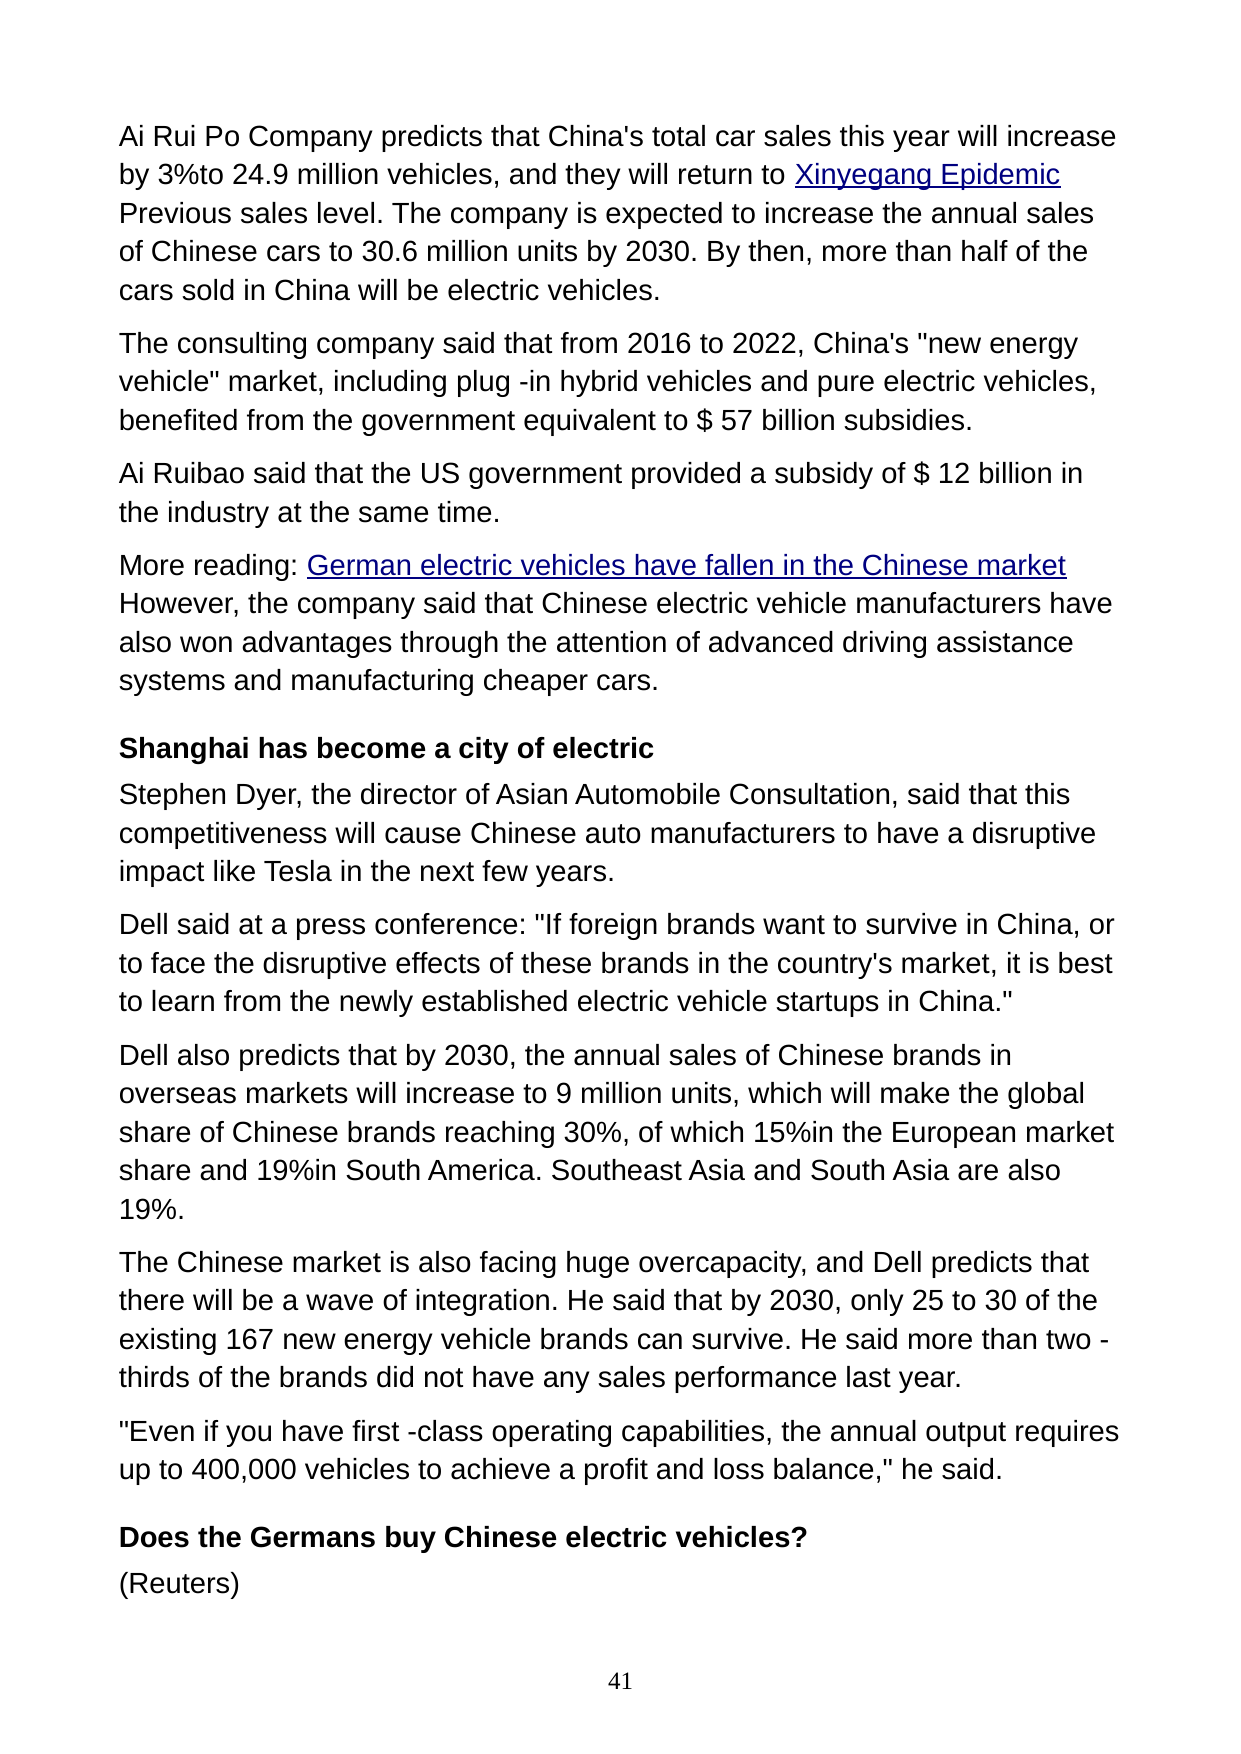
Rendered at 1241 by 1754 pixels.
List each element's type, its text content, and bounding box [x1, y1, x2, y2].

text "Even if you have first -class operating capabilities, the annual output requires up to 400,000 vehicles to achieve a profit and loss balance," he said. [118, 1413, 1122, 1486]
text Dell said at a press conference: "If foreign brands want to survive in China, or to face the disruptive effects of these brands in the country's market, it is best to learn from the newly established electric vehicle startups in China." [118, 907, 1122, 1018]
text The consulting company said that from 2016 to 2022, China's "new energy vehicle" market, including plug -in hybrid vehicles and pure electric vehicles, benefited from the government equivalent to $ 57 billion subsidies. [118, 326, 1122, 436]
text Dell also predicts that by 2030, the annual sales of Chinese brands in overseas markets will increase to 9 million units, which will make the global share of Chinese brands reaching 30%, of which 15%in the European market share and 19%in South America. Southeast Asia and South Asia are also 19%. [118, 1037, 1122, 1225]
text Stephen Dyer, the director of Asian Automobile Consultation, said that this competitiveness will cause Chinese auto manufacturers to have a disruptive impact like Tesla in the next few years. [118, 777, 1122, 888]
subtitle Shanghai has become a city of electric [118, 731, 1122, 764]
text (Reuters) [118, 1566, 1122, 1599]
text Ai Ruibao said that the US government provided a subsidy of $ 12 billion in the industry at the same time. [118, 456, 1122, 528]
subtitle Does the Germans buy Chinese electric vehicles? [118, 1520, 1122, 1553]
text Ai Rui Po Company predicts that China's total car sales this year will increase by 3%to 24.9 million vehicles, and they will return to Xinyegang Epidemic Previous sales level. The company is expected to increase the annual sales of Chinese cars to 30.6 million units by 2030. By then, more than half of the cars sold in China will be electric vehicles. [118, 118, 1122, 306]
text The Chinese market is also facing huge overcapacity, and Dell predicts that there will be a wave of integration. He said that by 2030, only 25 to 30 of the existing 167 new energy vehicle brands can survive. He said more than two -thirds of the brands did not have any sales performance last year. [118, 1245, 1122, 1394]
text More reading: German electric vehicles have fallen in the Chinese market However, the company said that Chinese electric vehicle manufacturers have also won advantages through the attention of advanced driving assistance systems and manufacturing cheaper cars. [118, 548, 1122, 697]
